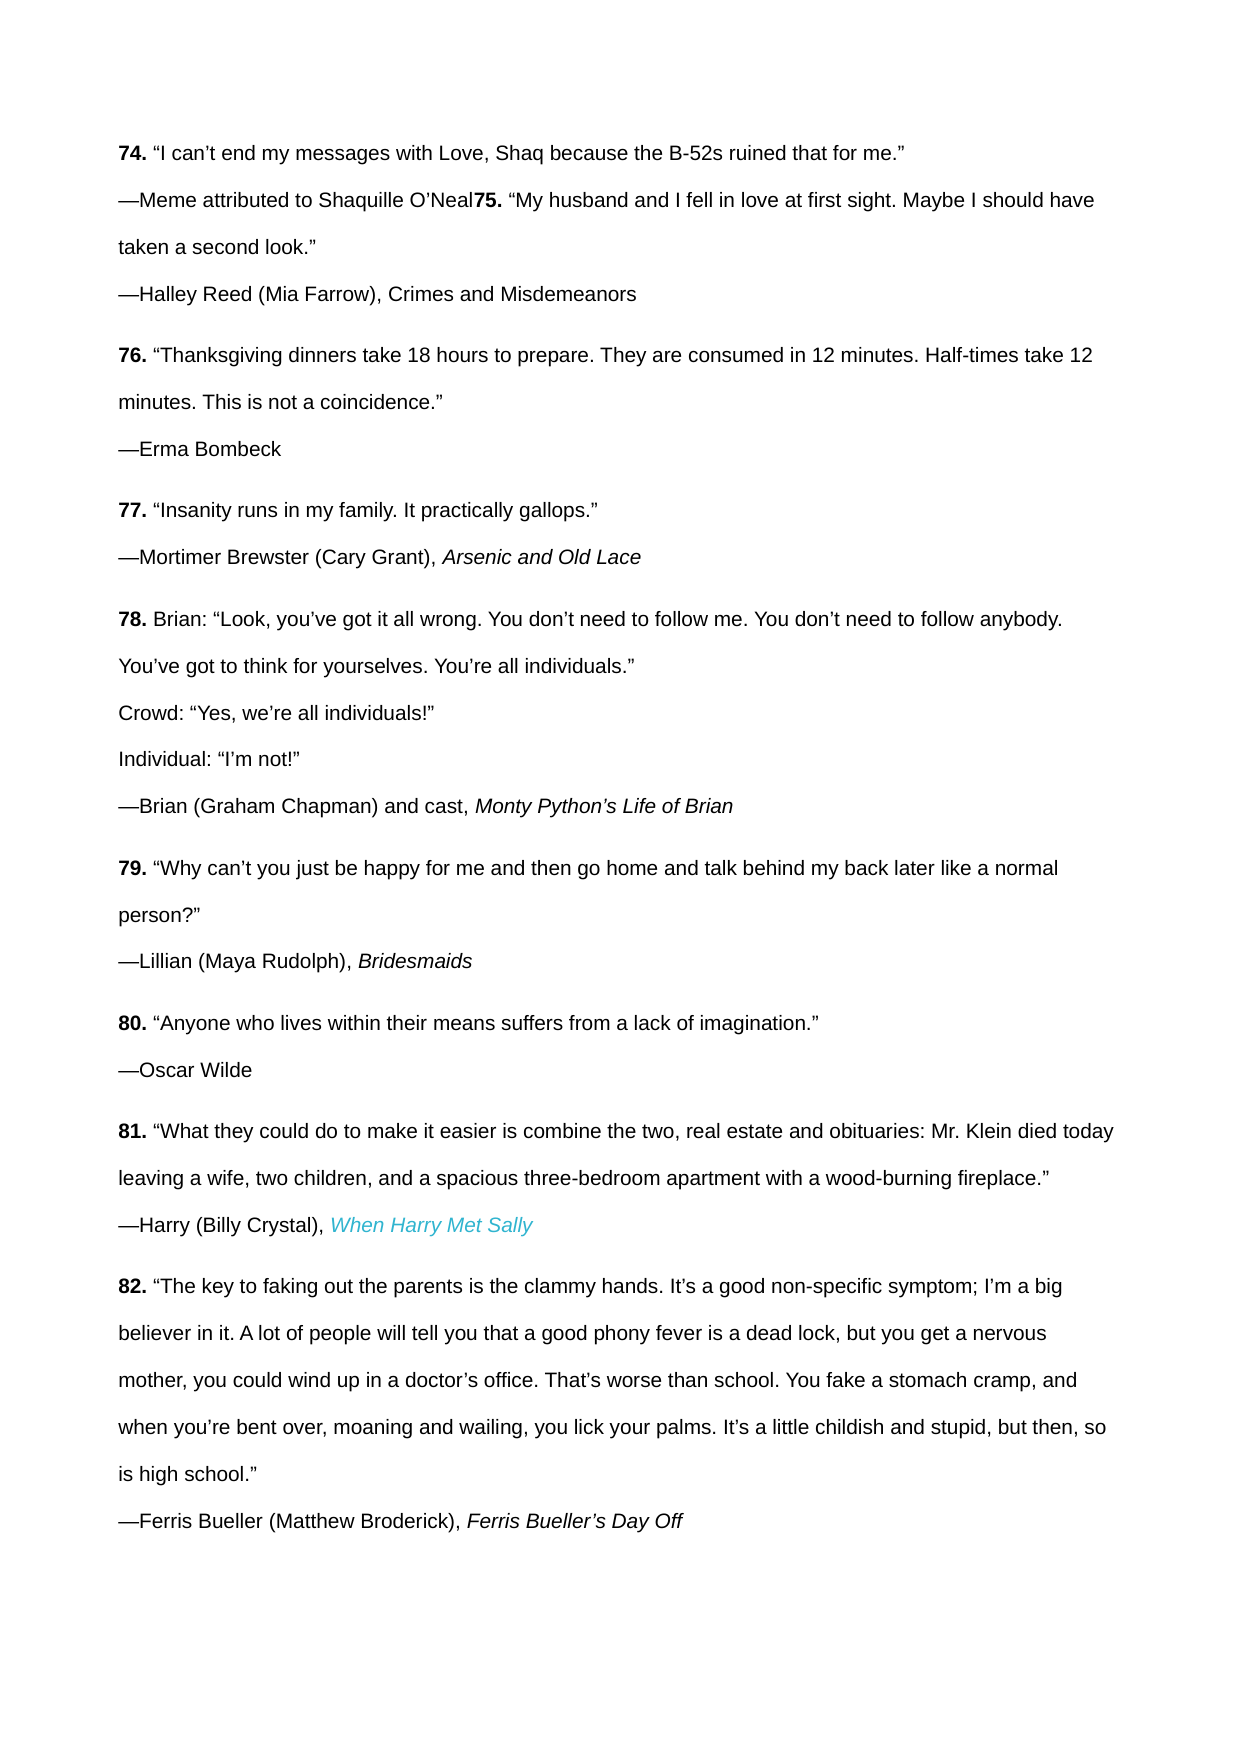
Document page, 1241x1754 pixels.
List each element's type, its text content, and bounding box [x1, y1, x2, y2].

text 76. “Thanksgiving dinners take 18 hours to prepare. They are consumed in 12 minutes. Half-times take 12 minutes. This is not a coincidence.” —Erma Bombeck [118, 320, 1122, 461]
text 82. “The key to faking out the parents is the clammy hands. It’s a good non-specific symptom; I’m a big believer in it. A lot of people will tell you that a good phony fever is a dead lock, but you get a nervous mother, you could wind up in a doctor’s office. That’s worse than school. You fake a stomach cramp, and when you’re bent over, moaning and wailing, you lick your palms. It’s a little childish and stupid, but then, so is high school.” —Ferris Bueller (Matthew Broderick), Ferris Bueller’s Day Off [118, 1251, 1122, 1533]
text 77. “Insanity runs in my family. It practically gallops.” —Mortimer Brewster (Cary Grant), Arsenic and Old Lace [118, 475, 1122, 569]
text 79. “Why can’t you just be happy for me and then go home and talk behind my back later like a normal person?” —Lillian (Maya Rudolph), Bridesmaids [118, 833, 1122, 973]
text 78. Brian: “Look, you’ve got it all wrong. You don’t need to follow me. You don’t need to follow anybody. You’ve got to think for yourselves. You’re all individuals.” Crowd: “Yes, we’re all individuals!” Individual: “I’m not!” —Brian (Graham Chapman) and cast, Monty Python’s Life of Brian [118, 584, 1122, 818]
text 81. “What they could do to make it easier is combine the two, real estate and obituaries: Mr. Klein died today leaving a wife, two children, and a spacious three-bedroom apartment with a wood-burning fireplace.” —Harry (Billy Crystal), When Harry Met Sally [118, 1096, 1122, 1237]
text 80. “Anyone who lives within their means suffers from a lack of imagination.” —Oscar Wilde [118, 988, 1122, 1082]
text 74. “I can’t end my messages with Love, Shaq because the B-52s ruined that for me.” —Meme attributed to Shaquille O’Neal75. “My husband and I fell in love at first sight. Maybe I should have taken a second look.” —Halley Reed (Mia Farrow), Crimes and Misdemeanors [118, 118, 1122, 306]
